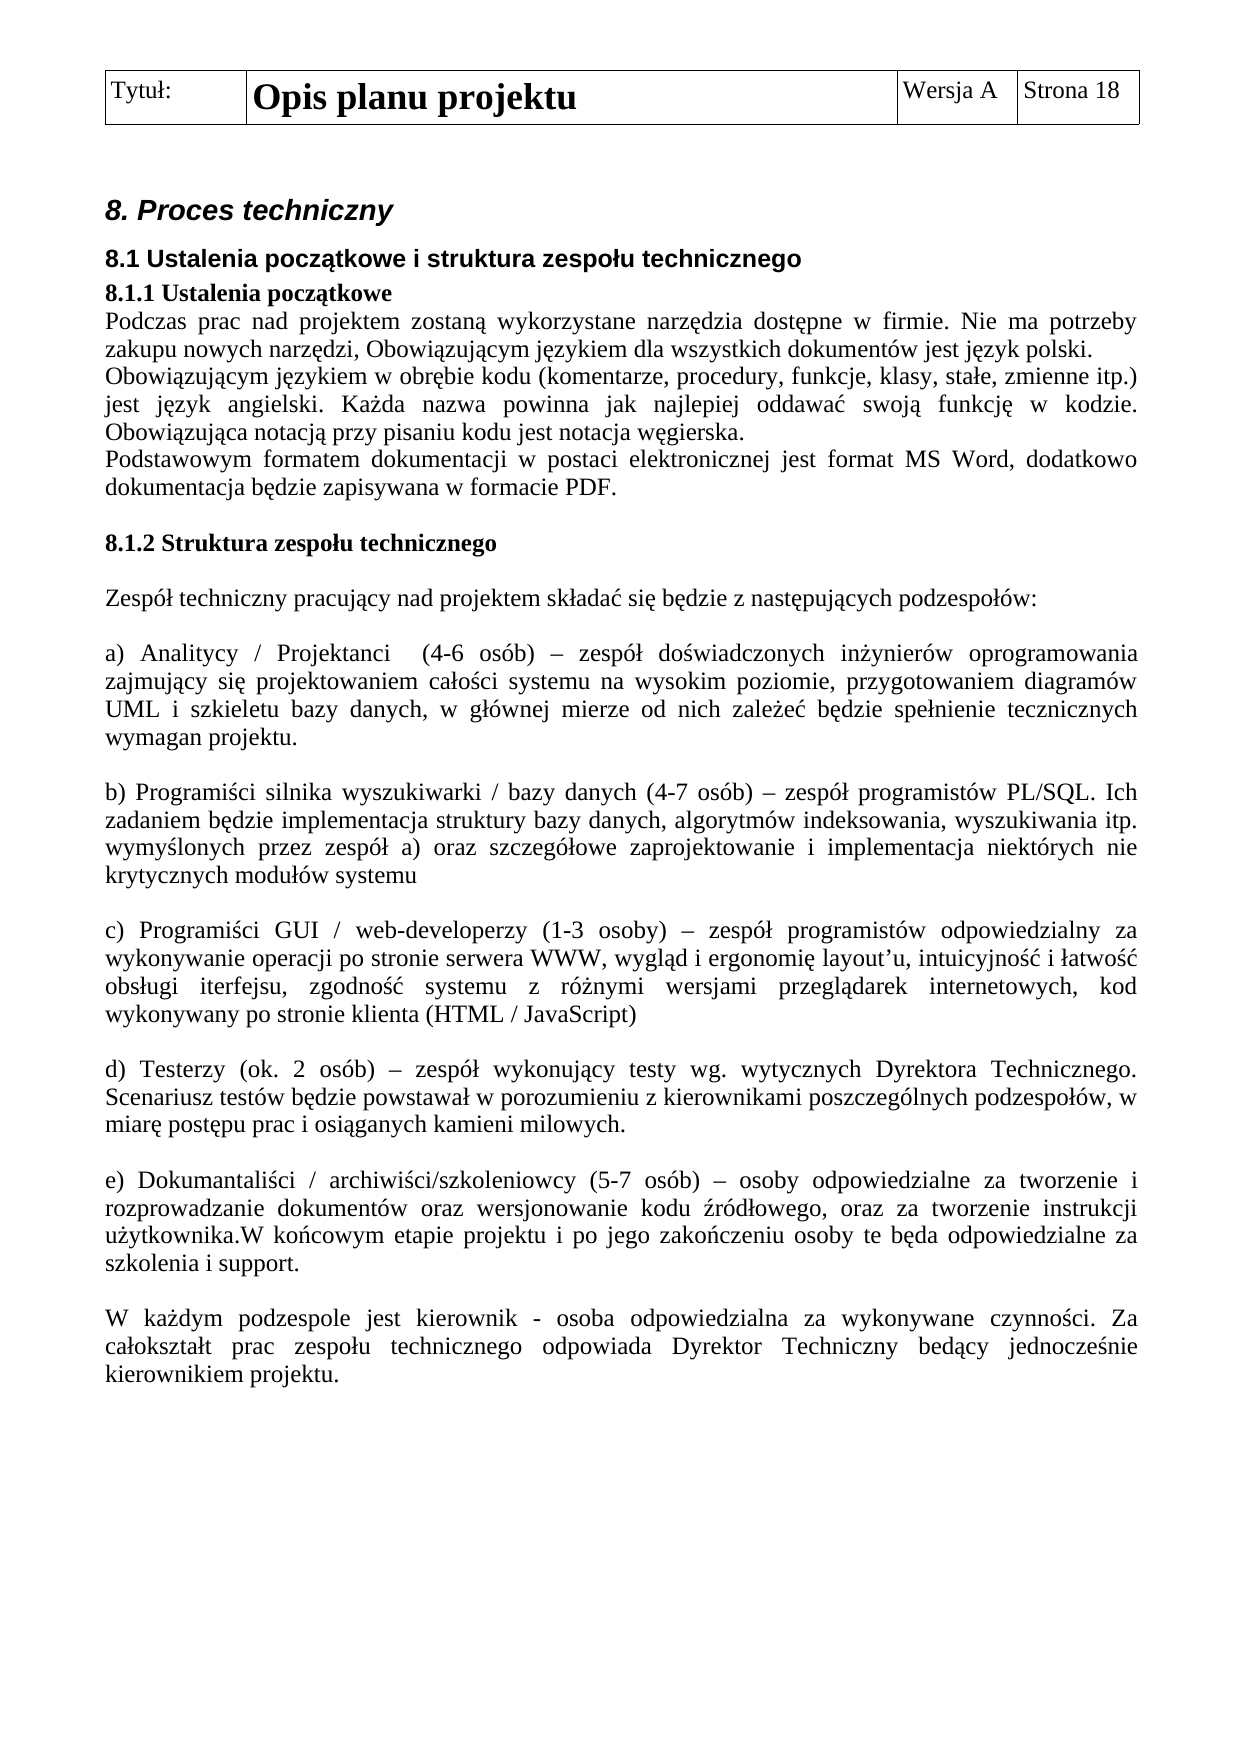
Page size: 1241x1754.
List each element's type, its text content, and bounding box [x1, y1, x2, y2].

text c) Programiści GUI / web-developerzy (1-3 osoby) – zespół programistów odpowiedzialny za wykonywanie operacji po stronie serwera WWW, wygląd i ergonomię layout’u, intuicyjność i łatwość obsługi iterfejsu, zgodność systemu z różnymi wersjami przeglądarek internetowych, kod wykonywany po stronie klienta (HTML / JavaScript) [105, 917, 1138, 1027]
text b) Programiści silnika wyszukiwarki / bazy danych (4-7 osób) – zespół programistów PL/SQL. Ich zadaniem będzie implementacja struktury bazy danych, algorytmów indeksowania, wyszukiwania itp. wymyślonych przez zespół a) oraz szczegółowe zaprojektowanie i implementacja niektórych nie krytycznych modułów systemu [105, 778, 1138, 889]
text 8.1.1 Ustalenia początkowe [105, 279, 1138, 307]
text a) Analitycy / Projektanci (4-6 osób) – zespół doświadczonych inżynierów oprogramowania zajmujący się projektowaniem całości systemu na wysokim poziomie, przygotowaniem diagramów UML i szkieletu bazy danych, w głównej mierze od nich zależeć będzie spełnienie tecznicznych wymagan projektu. [105, 639, 1138, 750]
text 8.1.2 Struktura zespołu technicznego [105, 529, 1138, 556]
subtitle 8. Proces techniczny [105, 194, 1138, 226]
text e) Dokumantaliści / archiwiści/szkoleniowcy (5-7 osób) – osoby odpowiedzialne za tworzenie i rozprowadzanie dokumentów oraz wersjonowanie kodu źródłowego, oraz za tworzenie instrukcji użytkownika.W końcowym etapie projektu i po jego zakończeniu osoby te będa odpowiedzialne za szkolenia i support. [105, 1166, 1138, 1277]
text Podczas prac nad projektem zostaną wykorzystane narzędzia dostępne w firmie. Nie ma potrzeby zakupu nowych narzędzi, Obowiązującym językiem dla wszystkich dokumentów jest język polski. [105, 307, 1138, 362]
text d) Testerzy (ok. 2 osób) – zespół wykonujący testy wg. wytycznych Dyrektora Technicznego. Scenariusz testów będzie powstawał w porozumieniu z kierownikami poszczególnych podzespołów, w miarę postępu prac i osiąganych kamieni milowych. [105, 1055, 1138, 1138]
subtitle 8.1 Ustalenia początkowe i struktura zespołu technicznego [105, 245, 1138, 273]
text W każdym podzespole jest kierownik - osoba odpowiedzialna za wykonywane czynności. Za całokształt prac zespołu technicznego odpowiada Dyrektor Techniczny bedący jednocześnie kierownikiem projektu. [105, 1304, 1138, 1388]
text Podstawowym formatem dokumentacji w postaci elektronicznej jest format MS Word, dodatkowo dokumentacja będzie zapisywana w formacie PDF. [105, 446, 1138, 501]
text Obowiązującym językiem w obrębie kodu (komentarze, procedury, funkcje, klasy, stałe, zmienne itp.) jest język angielski. Każda nazwa powinna jak najlepiej oddawać swoją funkcję w kodzie. Obowiązująca notacją przy pisaniu kodu jest notacja węgierska. [105, 362, 1138, 446]
text Zespół techniczny pracujący nad projektem składać się będzie z następujących podzespołów: [105, 584, 1138, 612]
